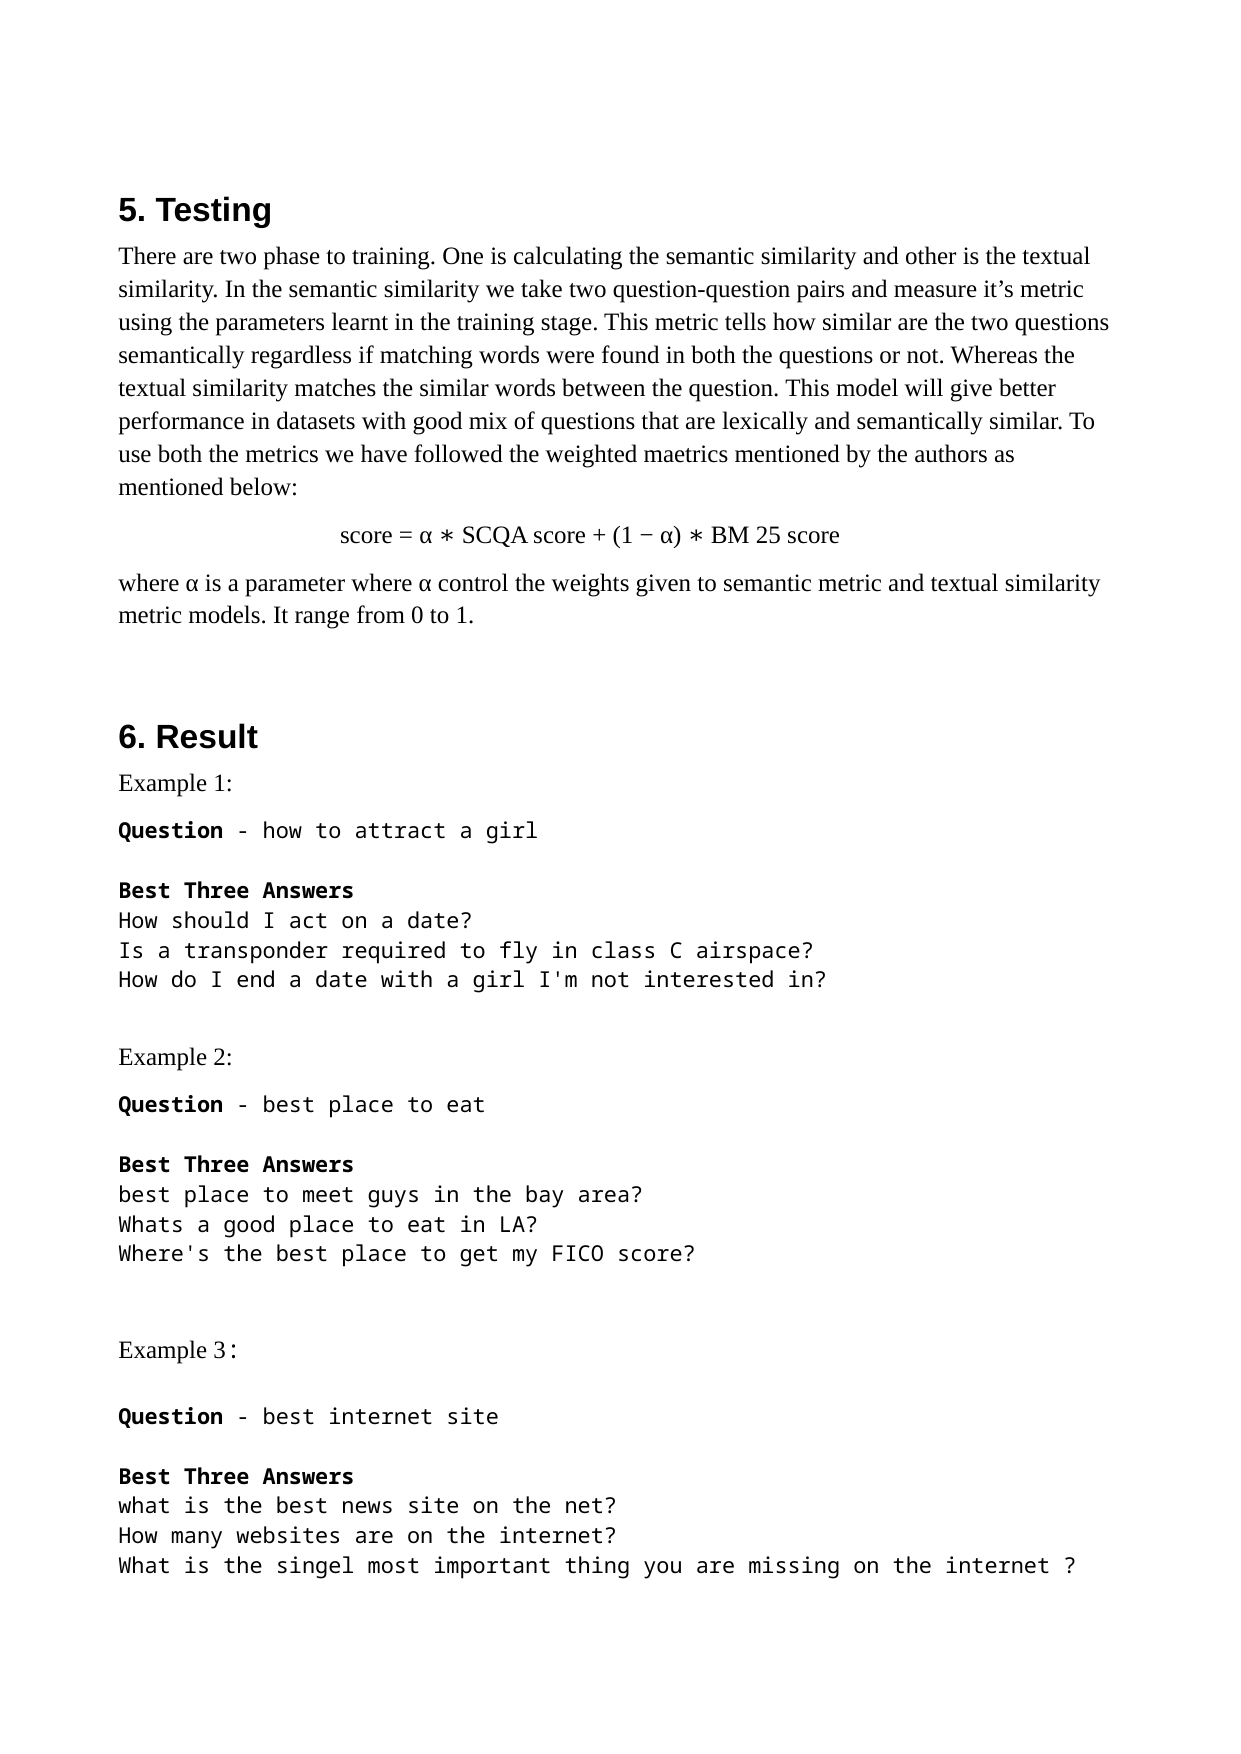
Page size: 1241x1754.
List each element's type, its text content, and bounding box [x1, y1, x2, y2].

subtitle 5. Testing [118, 190, 1122, 229]
text Best Three Answers [118, 1461, 1122, 1490]
text How many websites are on the internet? [118, 1520, 1122, 1550]
text Example 2: [118, 1042, 1122, 1071]
text Where's the best place to get my FICO score? [118, 1238, 1122, 1268]
text Example 3: [118, 1332, 1122, 1366]
text Best Three Answers [118, 1149, 1122, 1179]
text what is the best news site on the net? [118, 1490, 1122, 1520]
text What is the singel most important thing you are missing on the internet ? [118, 1550, 1122, 1580]
text Whats a good place to eat in LA? [118, 1208, 1122, 1238]
text Best Three Answers [118, 875, 1122, 905]
text Is a transponder required to fly in class C airspace? [118, 934, 1122, 964]
text Question - best place to eat [118, 1089, 1122, 1119]
text best place to meet guys in the bay area? [118, 1179, 1122, 1208]
text How should I act on a date? [118, 905, 1122, 934]
text Question - how to attract a girl [118, 815, 1122, 845]
text How do I end a date with a girl I'm not interested in? [118, 964, 1122, 994]
text score = α ∗ SCQA score + (1 − α) ∗ BM 25 score [118, 520, 1122, 549]
text Question - best internet site [118, 1401, 1122, 1431]
text where α is a parameter where α control the weights given to semantic metric and textual similarity metric models. It range from 0 to 1. [118, 568, 1122, 629]
text Example 1: [118, 768, 1122, 797]
text There are two phase to training. One is calculating the semantic similarity and other is the textual similarity. In the semantic similarity we take two question-question pairs and measure it’s metric using the parameters learnt in the training stage. This metric tells how similar are the two questions semantically regardless if matching words were found in both the questions or not. Whereas the textual similarity matches the similar words between the question. This model will give better performance in datasets with good mix of questions that are lexically and semantically similar. To use both the metrics we have followed the weighted maetrics mentioned by the authors as mentioned below: [118, 241, 1122, 501]
subtitle 6. Result [118, 717, 1122, 755]
